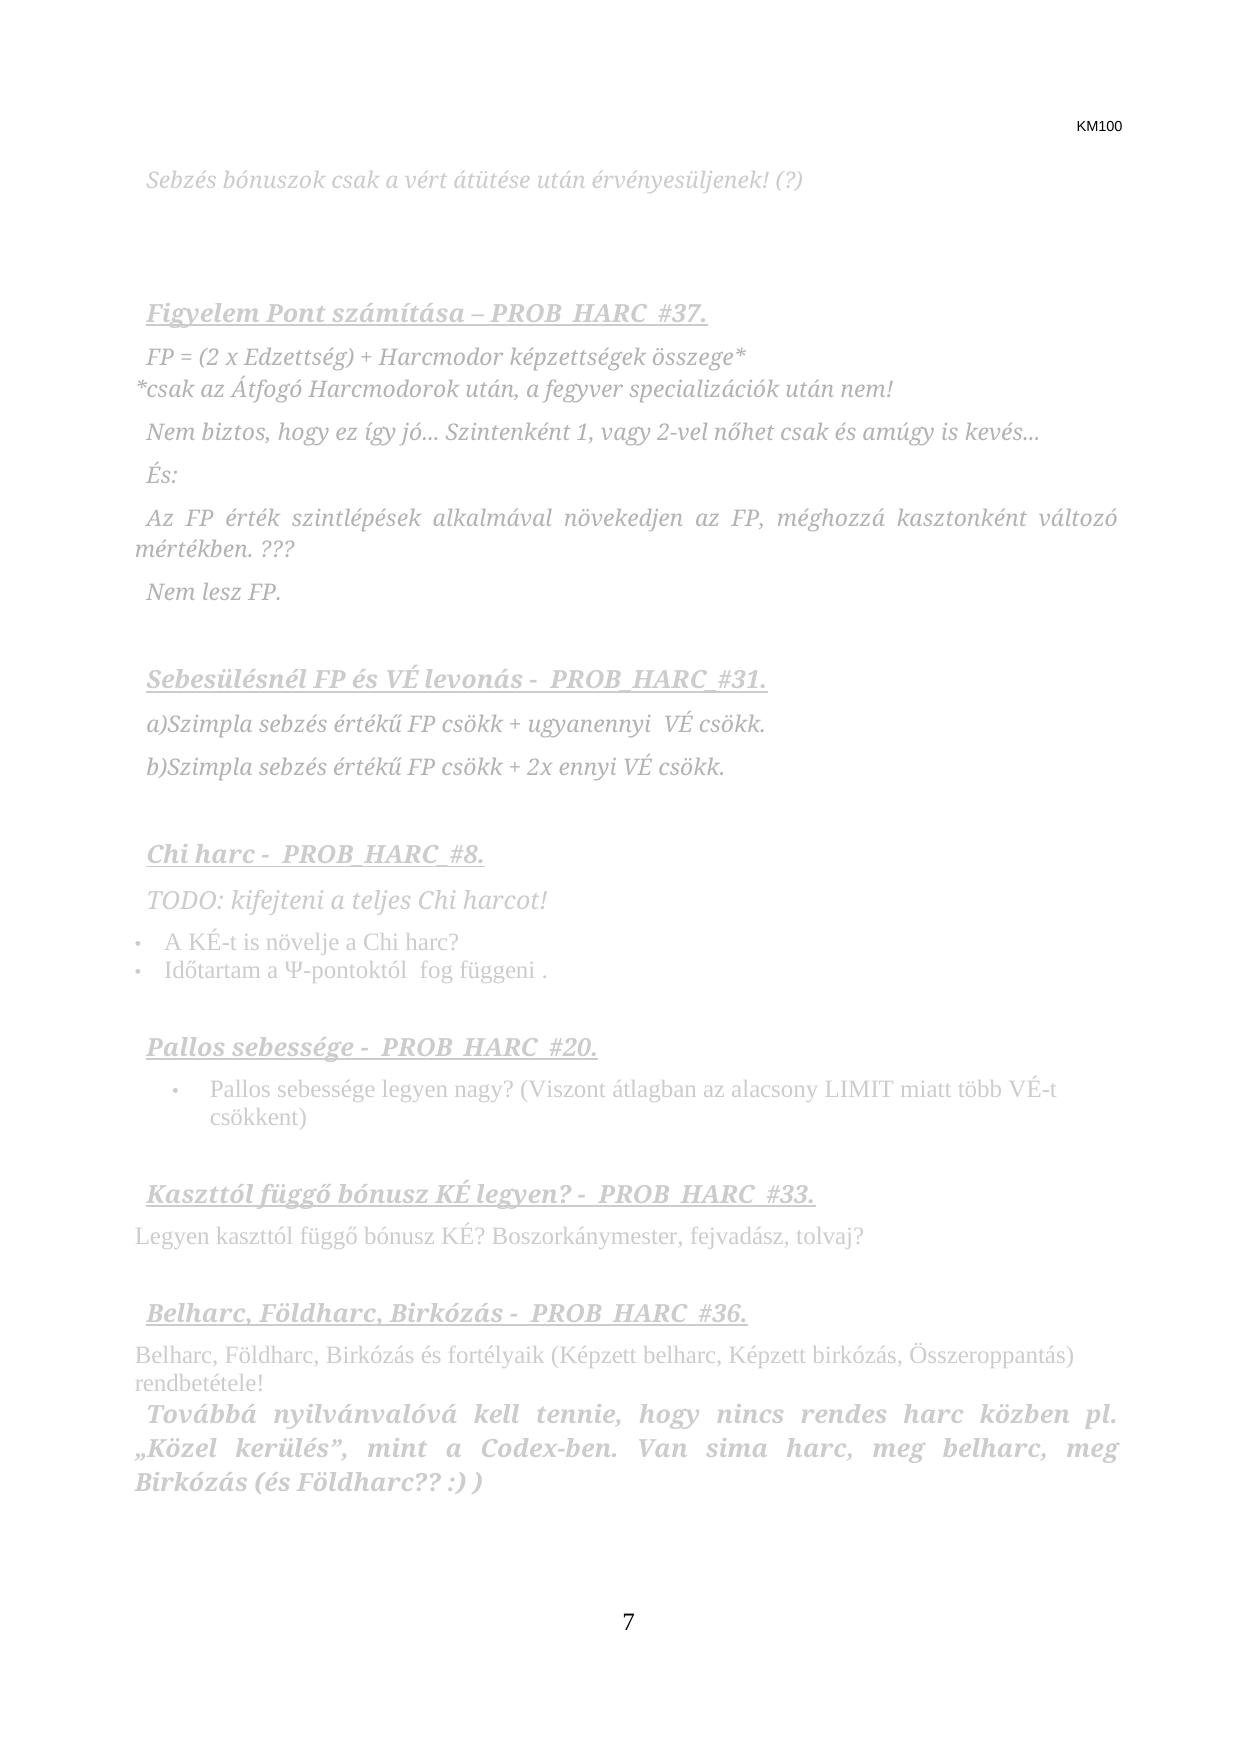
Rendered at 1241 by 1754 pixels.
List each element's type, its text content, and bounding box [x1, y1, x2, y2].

text Belharc, Földharc, Birkózás - PROB_HARC_#36. [134, 1295, 1122, 1329]
text Legyen kaszttól függő bónusz KÉ? Boszorkánymester, fejvadász, tolvaj? [134, 1222, 1122, 1250]
text TODO: kifejteni a teljes Chi harcot! [134, 882, 1122, 916]
text Kaszttól függő bónusz KÉ legyen? - PROB_HARC_#33. [134, 1176, 1122, 1210]
text Az FP érték szintlépések alkalmával növekedjen az FP, méghozzá kasztonként változó mértékben. ??? [134, 502, 1122, 564]
text Figyelem Pont számítása – PROB_HARC_#37. [134, 296, 1122, 329]
text Sebzés bónuszok csak a vért átütése után érvényesüljenek! (?) [134, 164, 1122, 195]
text Továbbá nyilvánvalóvá kell tennie, hogy nincs rendes harc közben pl. „Közel kerülés”, mint a Codex-ben. Van sima harc, meg belharc, meg Birkózás (és Földharc?? :) ) [134, 1397, 1122, 1498]
text Nem biztos, hogy ez így jó... Szintenként 1, vagy 2-vel nőhet csak és amúgy is kevés... [134, 416, 1122, 447]
text a)Szimpla sebzés értékű FP csökk + ugyanennyi VÉ csökk. [134, 708, 1122, 739]
text Chi harc - PROB_HARC_#8. [134, 837, 1122, 871]
text És: [134, 459, 1122, 490]
text b)Szimpla sebzés értékű FP csökk + 2x ennyi VÉ csökk. [134, 751, 1122, 782]
text Belharc, Földharc, Birkózás és fortélyaik (Képzett belharc, Képzett birkózás, Összeroppantás) rendbetétele! [134, 1341, 1122, 1397]
list A KÉ-t is növelje a Chi harc? [134, 928, 1122, 956]
text Sebesülésnél FP és VÉ levonás - PROB_HARC_#31. [134, 662, 1122, 696]
text Pallos sebessége - PROB_HARC_#20. [134, 1029, 1122, 1063]
list Pallos sebessége legyen nagy? (Viszont átlagban az alacsony LIMIT miatt több VÉ-t csökkent) [172, 1075, 1122, 1131]
text FP = (2 x Edzettség) + Harcmodor képzettségek összege* *csak az Átfogó Harcmodorok után, a fegyver specializációk után nem! [134, 341, 1122, 404]
text Nem lesz FP. [134, 576, 1122, 607]
list Időtartam a Ψ-pontoktól fog függeni . [134, 956, 1122, 984]
